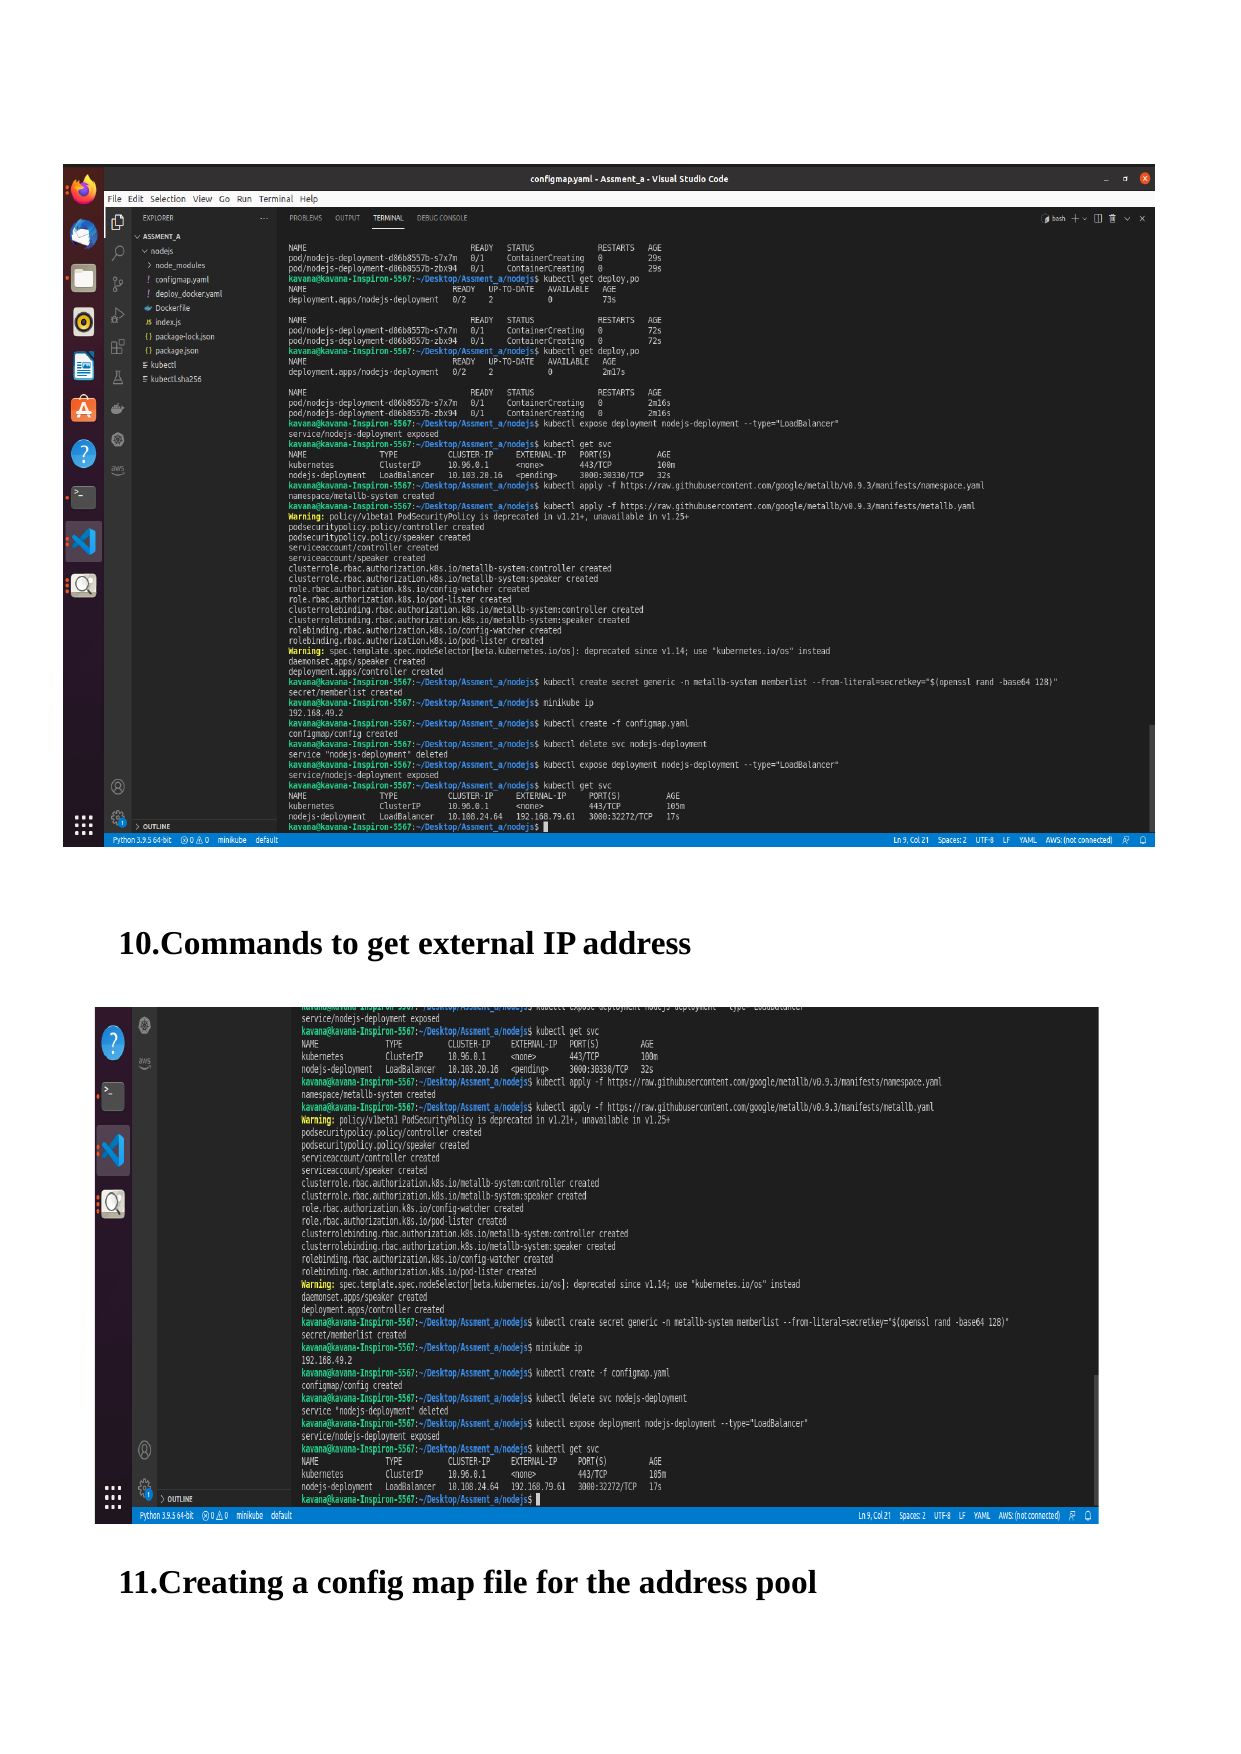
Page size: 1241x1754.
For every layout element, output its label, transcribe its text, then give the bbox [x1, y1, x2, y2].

picture [94, 1007, 1099, 1524]
text 11.Creating a config map file for the address pool [118, 1562, 1122, 1600]
text 10.Commands to get external IP address [118, 924, 1122, 962]
picture [63, 164, 1155, 847]
